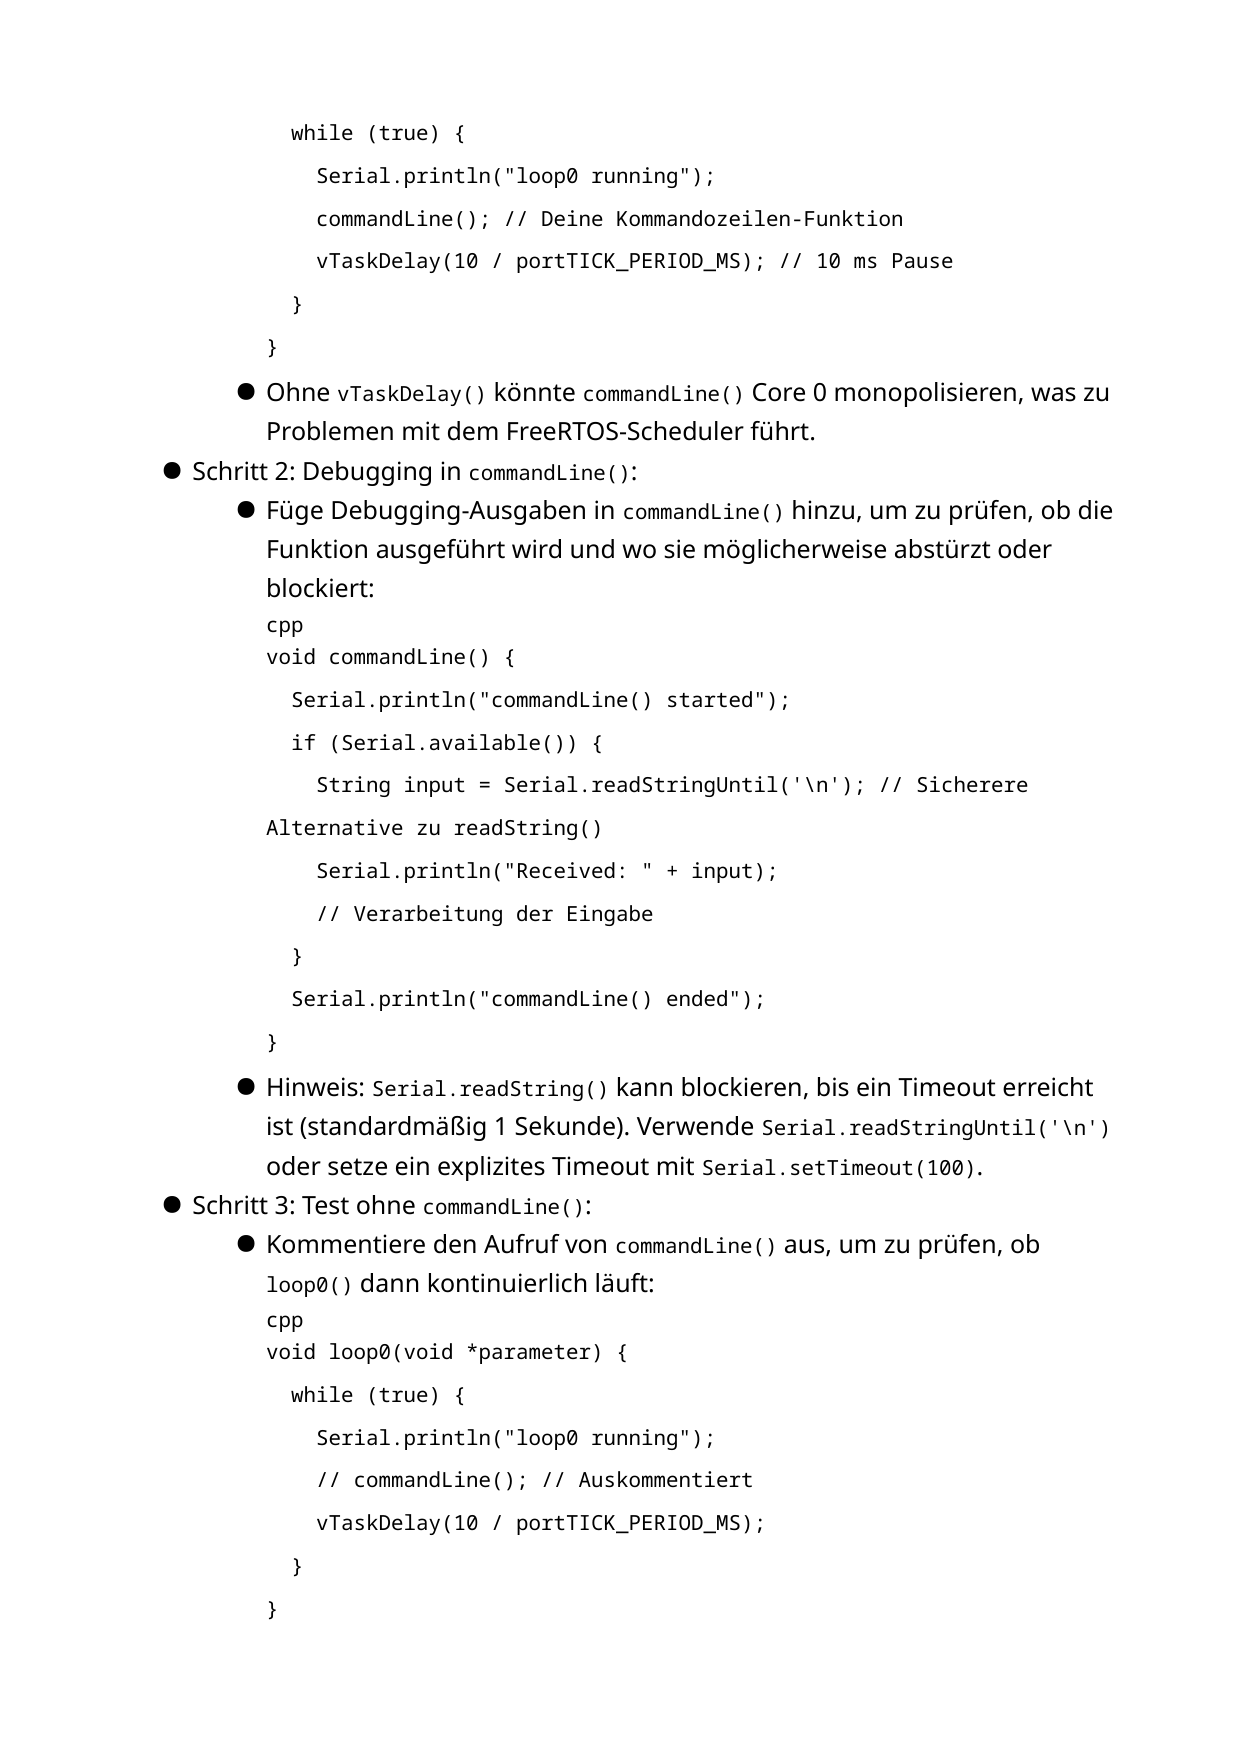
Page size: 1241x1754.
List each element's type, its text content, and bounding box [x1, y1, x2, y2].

list } [236, 1027, 1122, 1056]
list Serial.println("commandLine() started"); [236, 685, 1122, 713]
list String input = Serial.readStringUntil('\n'); // Sicherere Alternative zu readString() [236, 771, 1122, 842]
list Serial.println("Received: " + input); [236, 856, 1122, 884]
list vTaskDelay(10 / portTICK_PERIOD_MS); [236, 1508, 1122, 1537]
list } [236, 1551, 1122, 1580]
list Schritt 3: Test ohne commandLine(): [162, 1187, 1122, 1221]
list Serial.println("commandLine() ended"); [236, 984, 1122, 1013]
list Serial.println("loop0 running"); [236, 161, 1122, 189]
list cpp [236, 610, 1122, 638]
list Hinweis: Serial.readString() kann blockieren, bis ein Timeout erreicht ist (standardmäßig 1 Sekunde). Verwende Serial.readStringUntil('\n') oder setze ein explizites Timeout mit Serial.setTimeout(100). [236, 1070, 1122, 1182]
list } [236, 332, 1122, 361]
list while (true) { [236, 118, 1122, 147]
list void loop0(void *parameter) { [236, 1337, 1122, 1366]
list // Verarbeitung der Eingabe [236, 899, 1122, 927]
list void commandLine() { [236, 642, 1122, 671]
list if (Serial.available()) { [236, 728, 1122, 756]
list vTaskDelay(10 / portTICK_PERIOD_MS); // 10 ms Pause [236, 247, 1122, 275]
list Kommentiere den Aufruf von commandLine() aus, um zu prüfen, ob loop0() dann kontinuierlich läuft: [236, 1226, 1122, 1300]
list Serial.println("loop0 running"); [236, 1423, 1122, 1451]
list Ohne vTaskDelay() könnte commandLine() Core 0 monopolisieren, was zu Problemen mit dem FreeRTOS-Scheduler führt. [236, 375, 1122, 448]
list while (true) { [236, 1380, 1122, 1408]
list // commandLine(); // Auskommentiert [236, 1466, 1122, 1494]
list cpp [236, 1305, 1122, 1333]
list } [236, 942, 1122, 970]
list Füge Debugging-Ausgaben in commandLine() hinzu, um zu prüfen, ob die Funktion ausgeführt wird und wo sie möglicherweise abstürzt oder blockiert: [236, 492, 1122, 605]
list Schritt 2: Debugging in commandLine(): [162, 453, 1122, 487]
list } [236, 289, 1122, 318]
list } [236, 1594, 1122, 1622]
list commandLine(); // Deine Kommandozeilen-Funktion [236, 204, 1122, 232]
